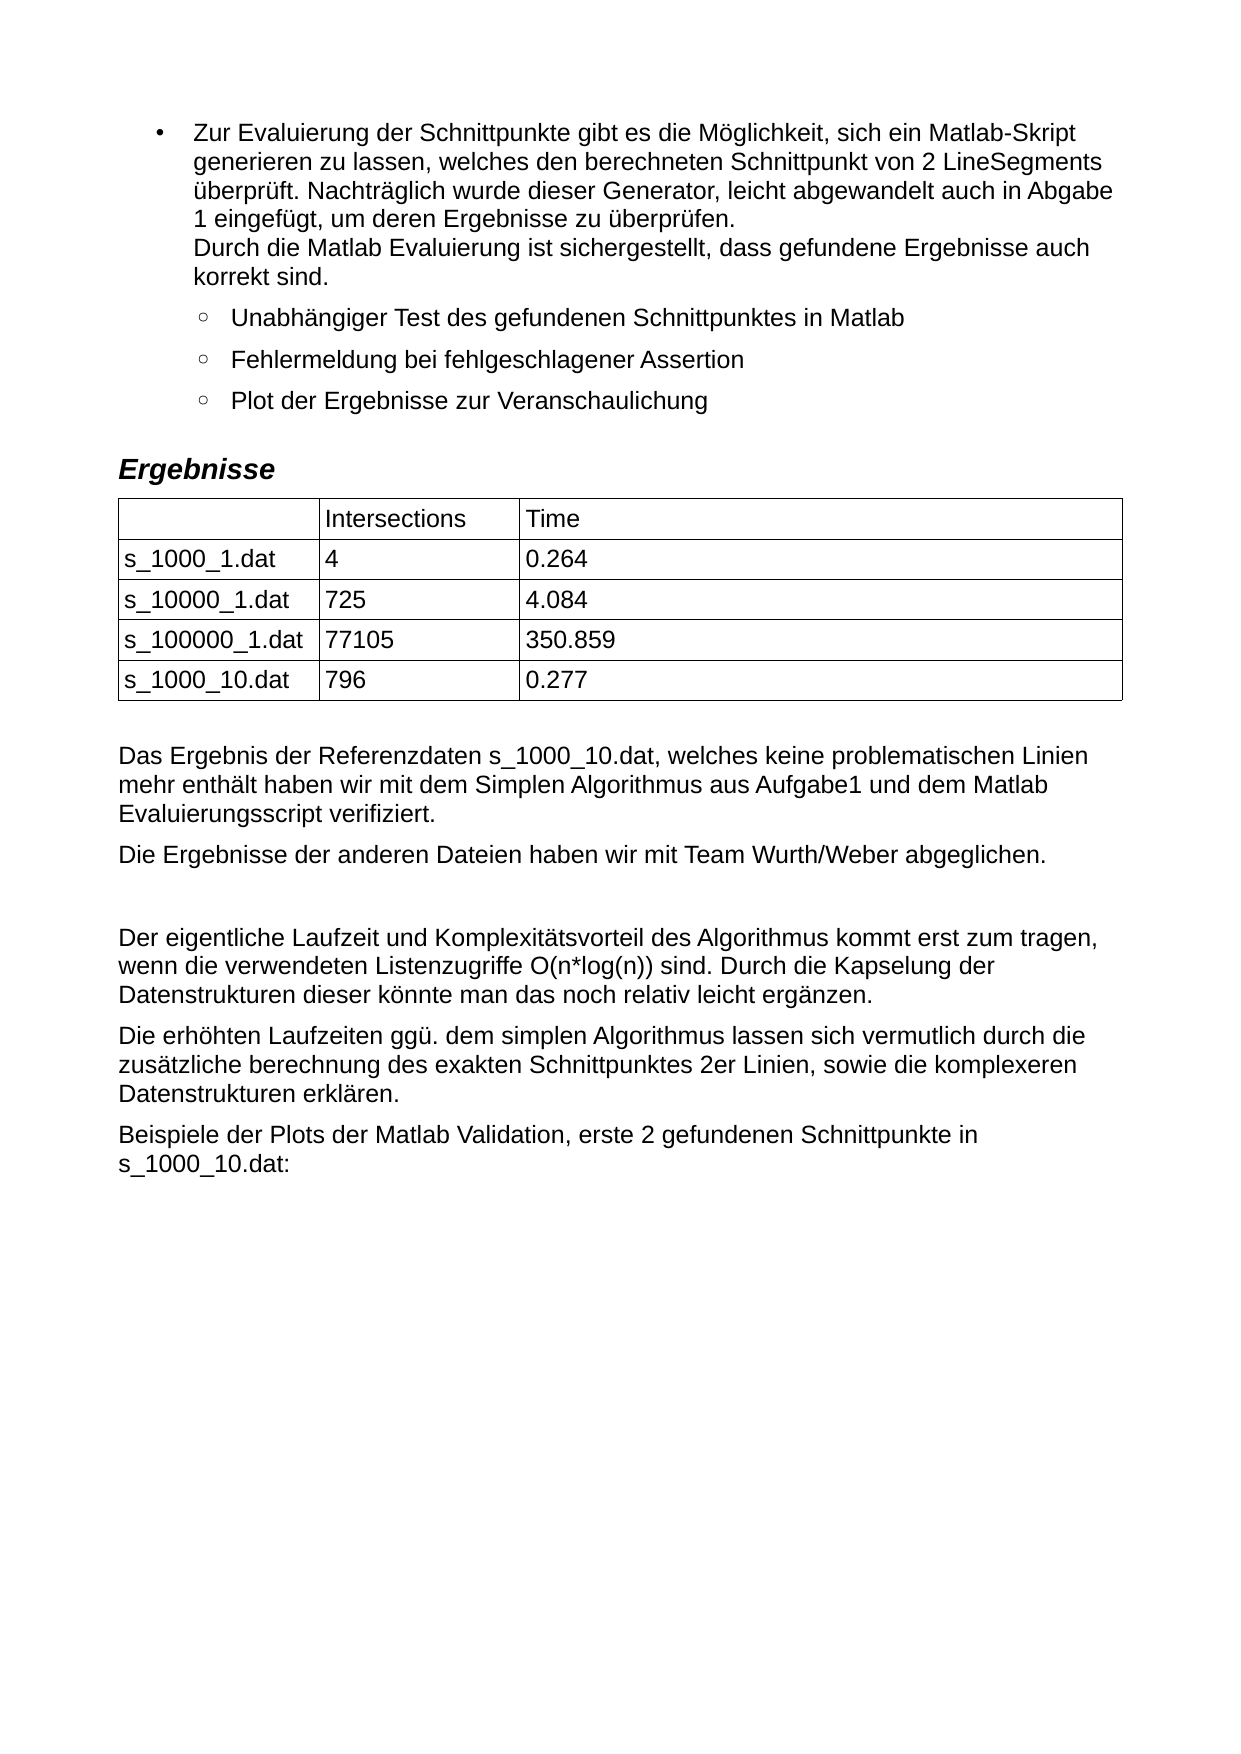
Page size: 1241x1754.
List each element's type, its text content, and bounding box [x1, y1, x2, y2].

table_cell 796 [320, 661, 519, 700]
text Die Ergebnisse der anderen Dateien haben wir mit Team Wurth/Weber abgeglichen. [118, 840, 1122, 869]
table_cell 0.277 [520, 661, 1122, 700]
table_cell 4 [320, 540, 519, 579]
table_cell 350.859 [520, 620, 1122, 659]
list Unabhängiger Test des gefundenen Schnittpunktes in Matlab [193, 303, 1122, 332]
table_cell 0.264 [520, 540, 1122, 579]
text Die erhöhten Laufzeiten ggü. dem simplen Algorithmus lassen sich vermutlich durch die zusätzliche berechnung des exakten Schnittpunktes 2er Linien, sowie die komplexeren Datenstrukturen erklären. [118, 1021, 1122, 1107]
table_cell s_1000_10.dat [119, 661, 319, 700]
table_cell 4.084 [520, 580, 1122, 619]
table_cell s_1000_1.dat [119, 540, 319, 579]
subtitle Ergebnisse [118, 452, 1122, 486]
table_header [119, 499, 319, 539]
list Zur Evaluierung der Schnittpunkte gibt es die Möglichkeit, sich ein Matlab-Skript generieren zu lassen, welches den berechneten Schnittpunkt von 2 LineSegments überprüft. Nachträglich wurde dieser Generator, leicht abgewandelt auch in Abgabe 1 eingefügt, um deren Ergebnisse zu überprüfen. Durch die Matlab Evaluierung ist sichergestellt, dass gefundene Ergebnisse auch korrekt sind. [156, 118, 1122, 291]
text Beispiele der Plots der Matlab Validation, erste 2 gefundenen Schnittpunkte in s_1000_10.dat: [118, 1120, 1122, 1177]
table_cell 77105 [320, 620, 519, 659]
text Der eigentliche Laufzeit und Komplexitätsvorteil des Algorithmus kommt erst zum tragen, wenn die verwendeten Listenzugriffe O(n*log(n)) sind. Durch die Kapselung der Datenstrukturen dieser könnte man das noch relativ leicht ergänzen. [118, 922, 1122, 1009]
table_header Intersections [320, 499, 519, 539]
text Das Ergebnis der Referenzdaten s_1000_10.dat, welches keine problematischen Linien mehr enthält haben wir mit dem Simplen Algorithmus aus Aufgabe1 und dem Matlab Evaluierungsscript verifiziert. [118, 741, 1122, 827]
list Plot der Ergebnisse zur Veranschaulichung [193, 386, 1122, 415]
table_header Time [520, 499, 1122, 539]
table_cell s_100000_1.dat [119, 620, 319, 659]
list Fehlermeldung bei fehlgeschlagener Assertion [193, 344, 1122, 373]
table_cell s_10000_1.dat [119, 580, 319, 619]
table_cell 725 [320, 580, 519, 619]
